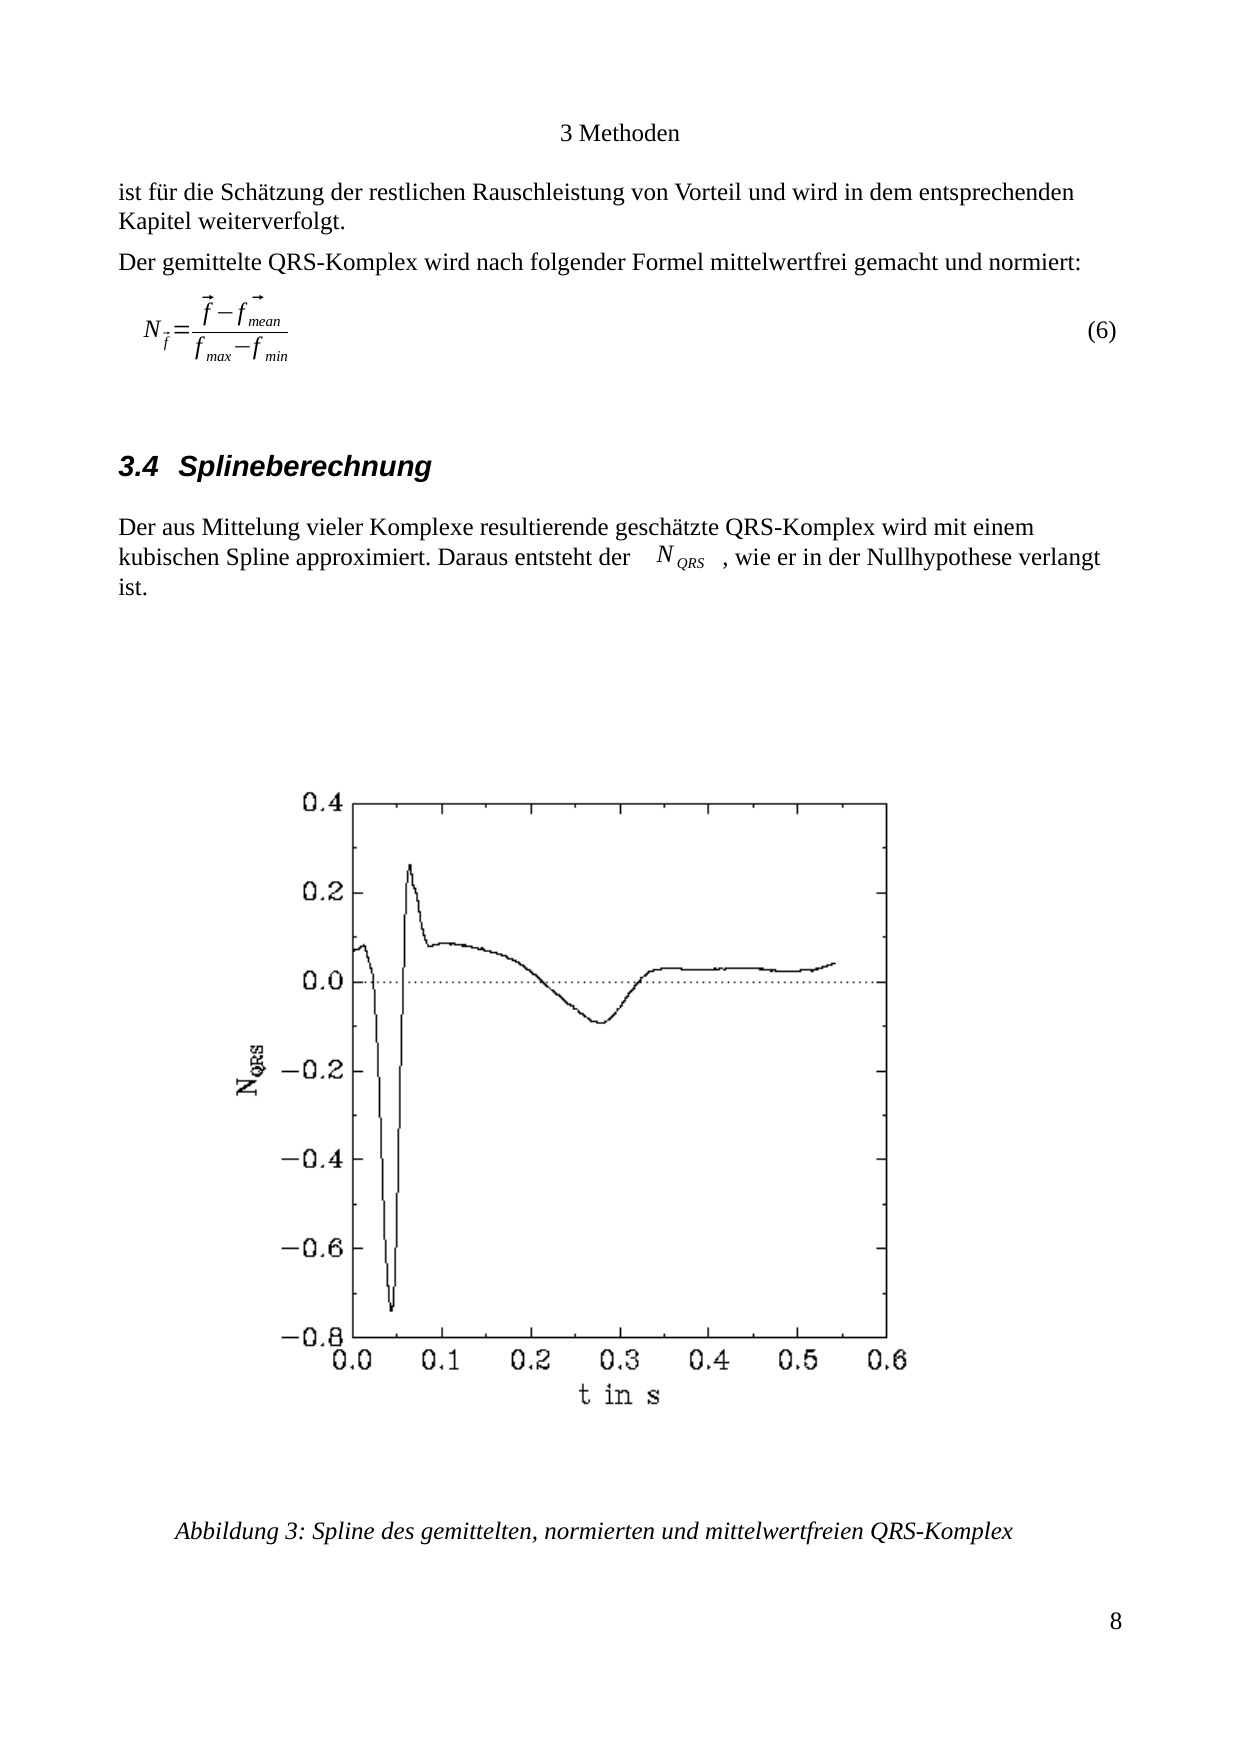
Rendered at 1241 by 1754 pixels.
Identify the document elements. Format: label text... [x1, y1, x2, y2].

picture [175, 625, 1066, 1517]
text ist für die Schätzung der restlichen Rauschleistung von Vorteil und wird in dem entsprechenden Kapitel weiterverfolgt. [118, 177, 1122, 234]
subtitle Splineberechnung [118, 449, 1122, 483]
text Der aus Mittelung vieler Komplexe resultierende geschätzte QRS-Komplex wird mit einem kubischen Spline approximiert. Daraus entsteht der , wie er in der Nullhypothese verlangt ist. [118, 512, 1122, 601]
text Der gemittelte QRS-Komplex wird nach folgender Formel mittelwertfrei gemacht und normiert: [118, 247, 1122, 276]
text Abbildung 3: Spline des gemittelten, normierten und mittelwertfreien QRS-Komplex [175, 1517, 1065, 1545]
table_header (6) [924, 288, 1122, 383]
table_header [118, 288, 924, 383]
